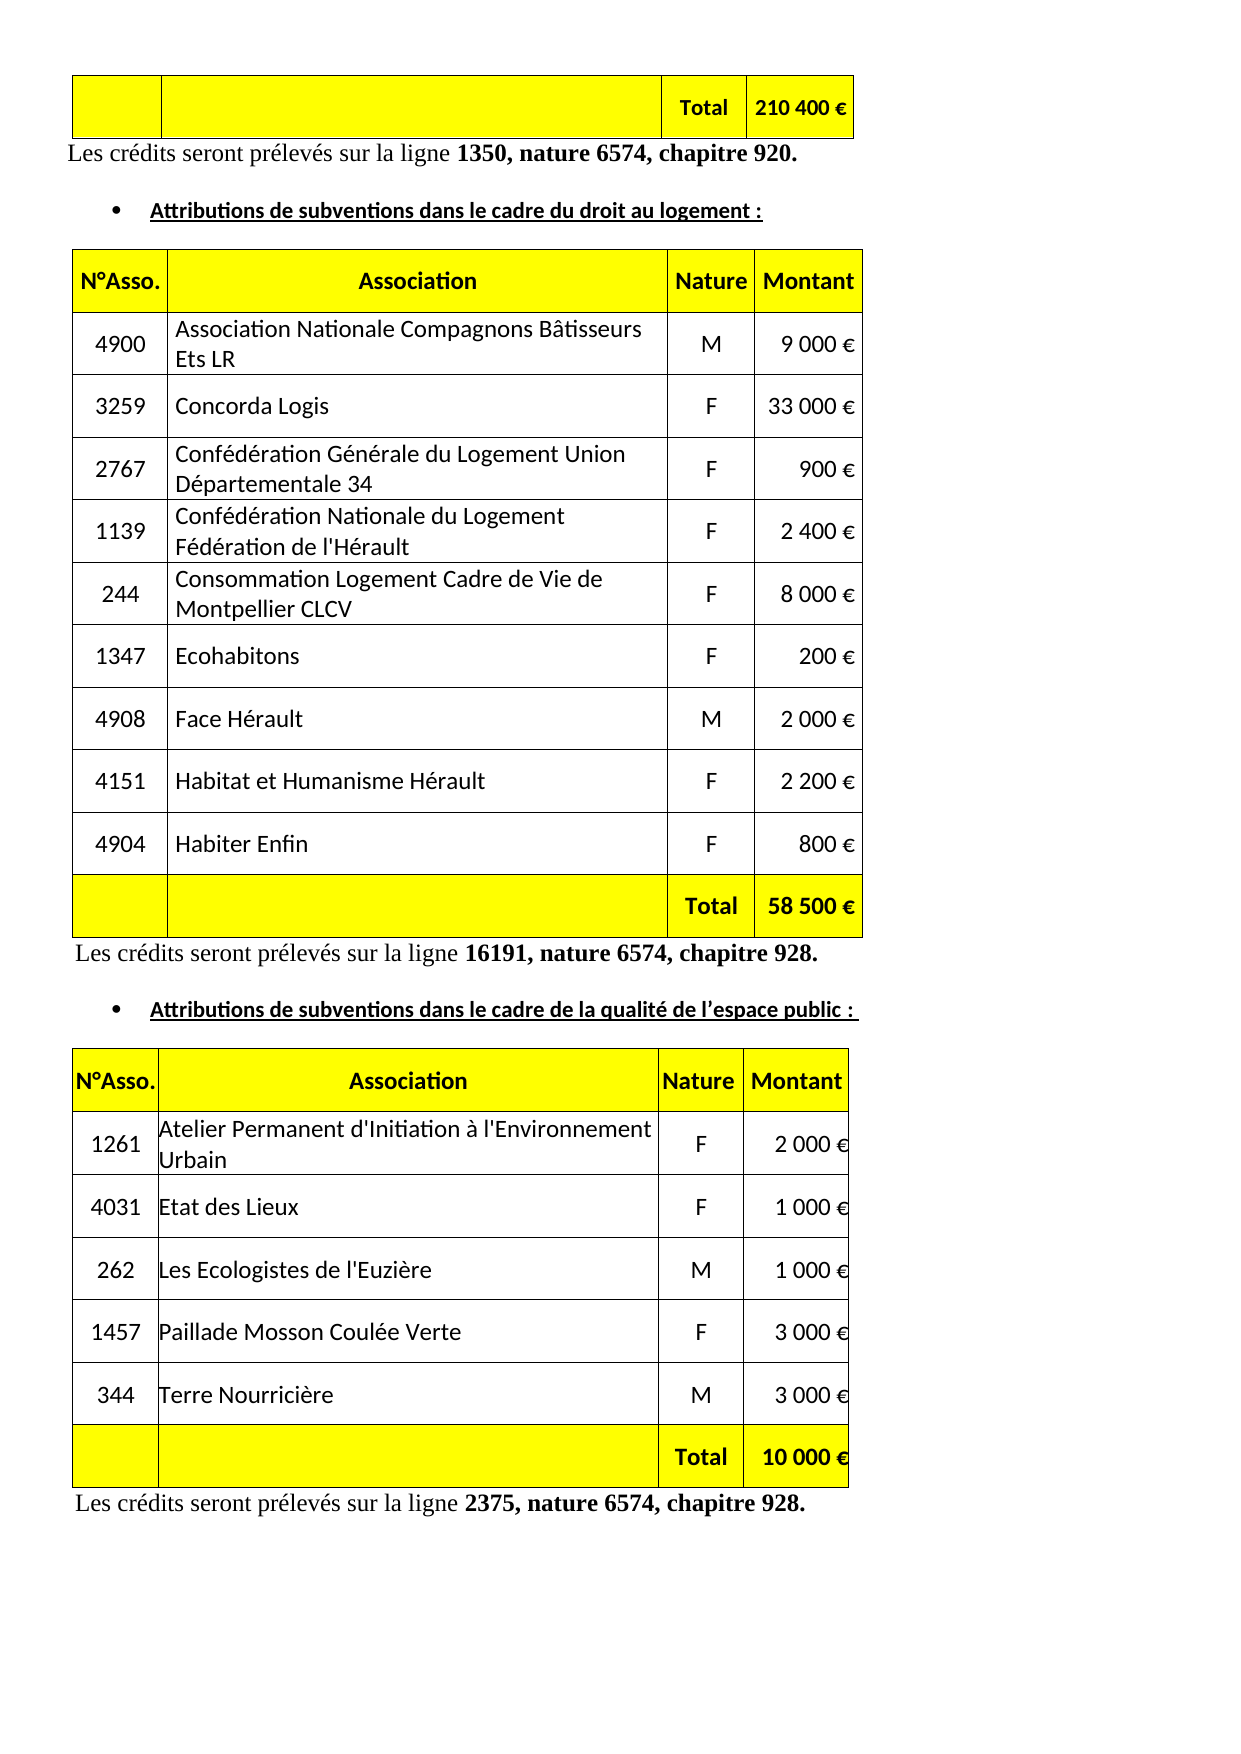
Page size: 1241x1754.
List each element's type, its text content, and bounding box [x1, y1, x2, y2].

table_cell [162, 76, 661, 137]
table_cell F [659, 1300, 743, 1362]
table_cell 1457 [73, 1300, 158, 1362]
table_cell [73, 875, 167, 937]
table_header Montant [744, 1049, 848, 1111]
table_cell F [668, 563, 754, 624]
table_cell Paillade Mosson Coulée Verte [159, 1300, 658, 1362]
table_cell 33 000 € [755, 375, 862, 437]
table_cell Habiter Enfin [168, 813, 667, 874]
table_cell 3 000 € [744, 1363, 848, 1424]
table_cell Concorda Logis [168, 375, 667, 437]
table_cell 2 200 € [755, 750, 862, 812]
table_cell 58 500 € [755, 875, 862, 937]
table_header Association [168, 250, 667, 312]
table_cell 4908 [73, 688, 167, 749]
table_cell Total [662, 76, 746, 137]
table_cell 4900 [73, 313, 167, 374]
table_cell M [659, 1238, 743, 1299]
table_cell Association Nationale Compagnons Bâtisseurs Ets LR [168, 313, 667, 374]
table_header Montant [755, 250, 862, 312]
table_cell 3 000 € [744, 1300, 848, 1362]
text Les crédits seront prélevés sur la ligne 16191, nature 6574, chapitre 928. [75, 938, 1165, 966]
table_cell F [668, 438, 754, 499]
table_header Association [159, 1049, 658, 1111]
text Les crédits seront prélevés sur la ligne 2375, nature 6574, chapitre 928. [75, 1488, 1165, 1517]
table_cell 2 400 € [755, 500, 862, 562]
table_cell Face Hérault [168, 688, 667, 749]
table_cell 900 € [755, 438, 862, 499]
table_cell 1 000 € [744, 1238, 848, 1299]
table_cell F [668, 813, 754, 874]
table_cell F [668, 625, 754, 687]
table_cell 2767 [73, 438, 167, 499]
table_cell Terre Nourricière [159, 1363, 658, 1424]
table_cell M [668, 688, 754, 749]
table_cell Habitat et Humanisme Hérault [168, 750, 667, 812]
table_cell M [659, 1363, 743, 1424]
table_cell 8 000 € [755, 563, 862, 624]
table_cell 1139 [73, 500, 167, 562]
table_header Nature [668, 250, 754, 312]
list Attributions de subventions dans le cadre du droit au logement : [112, 196, 1165, 224]
table_cell [73, 76, 161, 137]
table_cell Confédération Générale du Logement Union Départementale 34 [168, 438, 667, 499]
table_cell 200 € [755, 625, 862, 687]
table_cell F [668, 500, 754, 562]
table_cell 4904 [73, 813, 167, 874]
table_header Nature [659, 1049, 743, 1111]
table_cell Ecohabitons [168, 625, 667, 687]
table_cell 1261 [73, 1112, 158, 1174]
table_cell Consommation Logement Cadre de Vie de Montpellier CLCV [168, 563, 667, 624]
table_cell 2 000 € [755, 688, 862, 749]
table_cell 244 [73, 563, 167, 624]
table_cell 1347 [73, 625, 167, 687]
table_cell F [659, 1112, 743, 1174]
table_cell [73, 1425, 158, 1487]
table_cell 3259 [73, 375, 167, 437]
table_cell 2 000 € [744, 1112, 848, 1174]
table_cell F [659, 1175, 743, 1237]
table_cell 1 000 € [744, 1175, 848, 1237]
table_cell 10 000 € [744, 1425, 848, 1487]
table_cell Total [659, 1425, 743, 1487]
table_cell [168, 875, 667, 937]
table_cell 210 400 € [747, 76, 853, 137]
table_cell [159, 1425, 658, 1487]
table_header N°Asso. [73, 1049, 158, 1111]
table_cell Atelier Permanent d'Initiation à l'Environnement Urbain [159, 1112, 658, 1174]
table_cell M [668, 313, 754, 374]
table_cell 4031 [73, 1175, 158, 1237]
table_cell Total [668, 875, 754, 937]
table_cell Les Ecologistes de l'Euzière [159, 1238, 658, 1299]
table_cell F [668, 375, 754, 437]
table_header N°Asso. [73, 250, 167, 312]
table_cell F [668, 750, 754, 812]
table_cell 800 € [755, 813, 862, 874]
table_cell Confédération Nationale du Logement Fédération de l'Hérault [168, 500, 667, 562]
table_cell Etat des Lieux [159, 1175, 658, 1237]
table_cell 4151 [73, 750, 167, 812]
list Attributions de subventions dans le cadre de la qualité de l’espace public : [112, 995, 1165, 1023]
table_cell 262 [73, 1238, 158, 1299]
table_cell 9 000 € [755, 313, 862, 374]
text Les crédits seront prélevés sur la ligne 1350, nature 6574, chapitre 920. [67, 138, 1165, 167]
table_cell 344 [73, 1363, 158, 1424]
